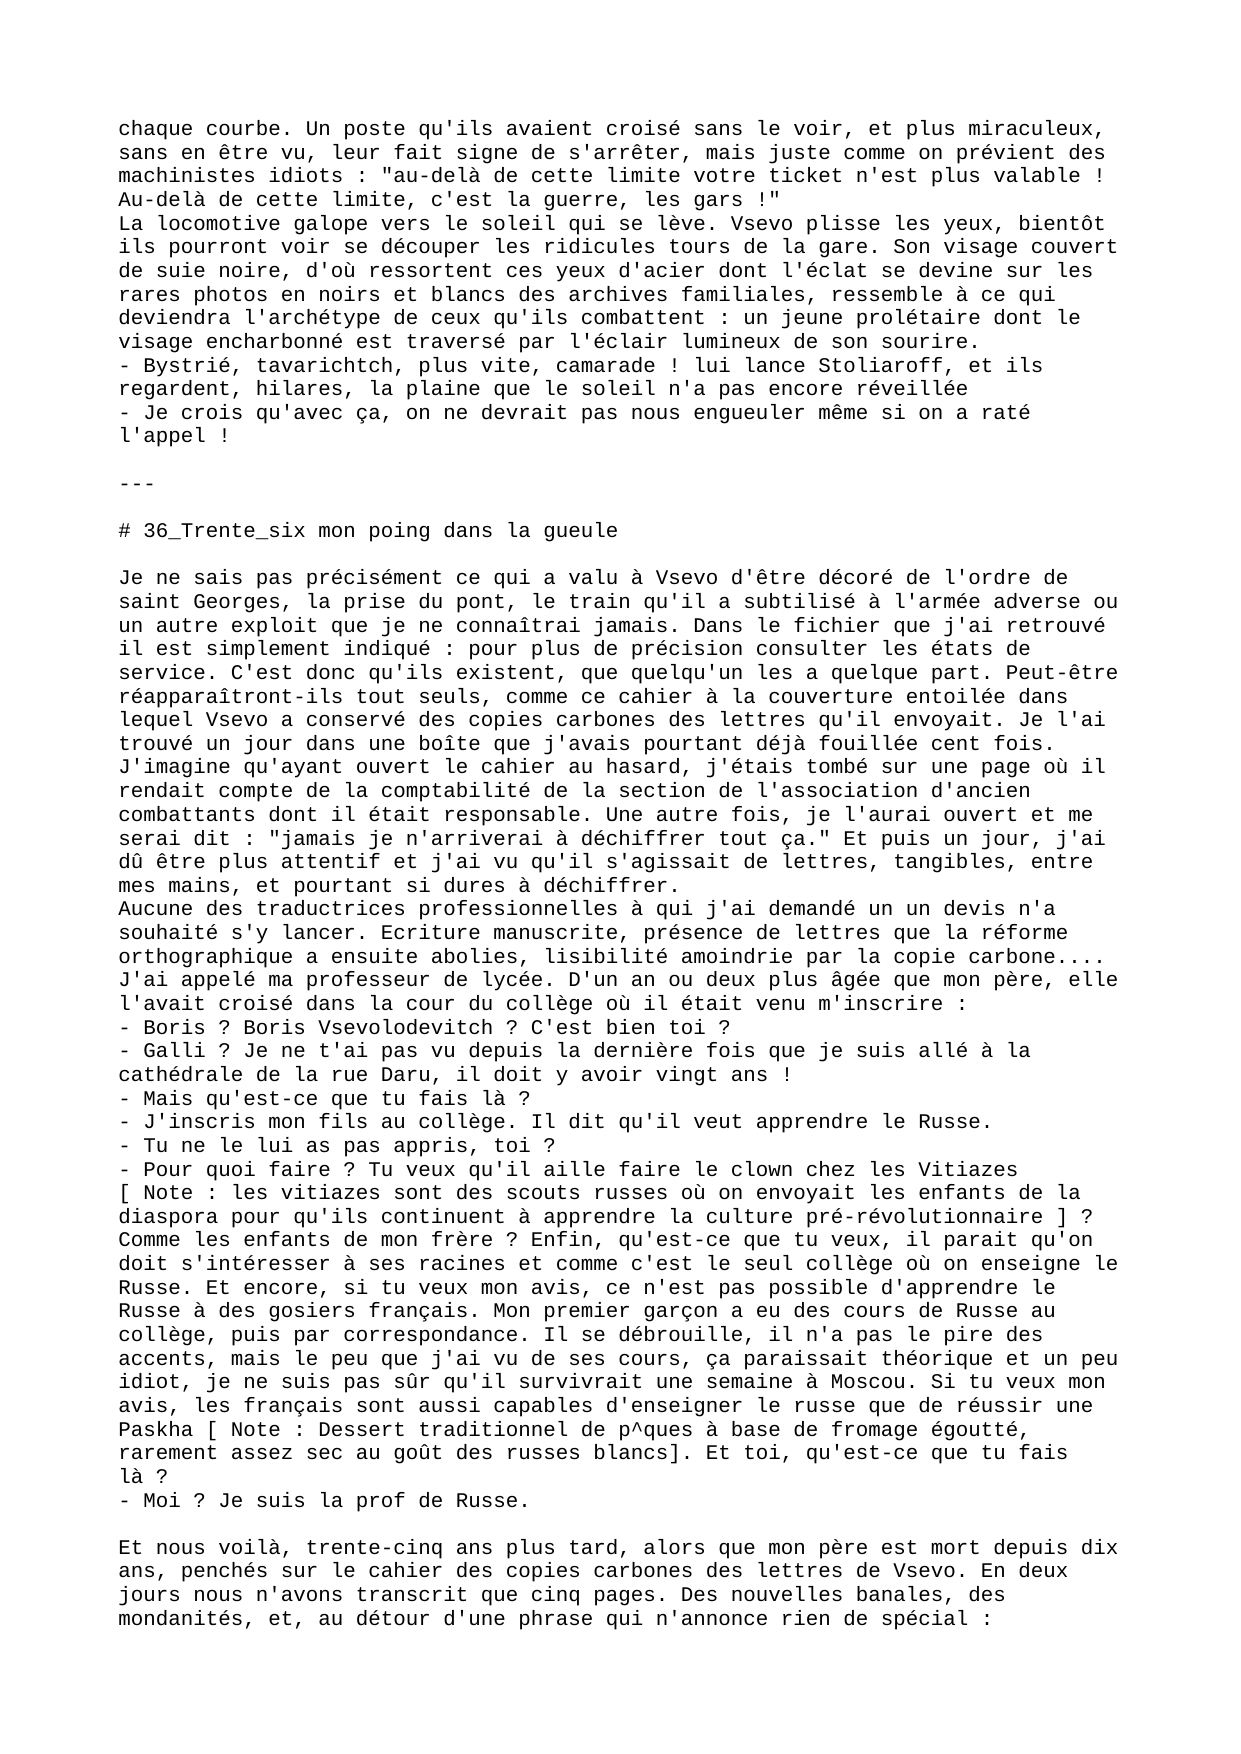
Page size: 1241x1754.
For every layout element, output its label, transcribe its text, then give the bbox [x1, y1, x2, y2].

text - Galli ? Je ne t'ai pas vu depuis la dernière fois que je suis allé à la cathédrale de la rue Daru, il doit y avoir vingt ans ! [118, 1040, 1122, 1088]
text - Pour quoi faire ? Tu veux qu'il aille faire le clown chez les Vitiazes [ Note : les vitiazes sont des scouts russes où on envoyait les enfants de la diaspora pour qu'ils continuent à apprendre la culture pré-révolutionnaire ] ? Comme les enfants de mon frère ? Enfin, qu'est-ce que tu veux, il parait qu'on doit s'intéresser à ses racines et comme c'est le seul collège où on enseigne le Russe. Et encore, si tu veux mon avis, ce n'est pas possible d'apprendre le Russe à des gosiers français. Mon premier garçon a eu des cours de Russe au collège, puis par correspondance. Il se débrouille, il n'a pas le pire des accents, mais le peu que j'ai vu de ses cours, ça paraissait théorique et un peu idiot, je ne suis pas sûr qu'il survivrait une semaine à Moscou. Si tu veux mon avis, les français sont aussi capables d'enseigner le russe que de réussir une Paskha [ Note : Dessert traditionnel de p^ques à base de fromage égoutté, rarement assez sec au goût des russes blancs]. Et toi, qu'est-ce que tu fais là ? [118, 1158, 1122, 1489]
text - Tu ne le lui as pas appris, toi ? [118, 1135, 1122, 1158]
text J'imagine qu'ayant ouvert le cahier au hasard, j'étais tombé sur une page où il rendait compte de la comptabilité de la section de l'association d'ancien combattants dont il était responsable. Une autre fois, je l'aurai ouvert et me serai dit : "jamais je n'arriverai à déchiffrer tout ça." Et puis un jour, j'ai dû être plus attentif et j'ai vu qu'il s'agissait de lettres, tangibles, entre mes mains, et pourtant si dures à déchiffrer. [118, 757, 1122, 898]
text chaque courbe. Un poste qu'ils avaient croisé sans le voir, et plus miraculeux, sans en être vu, leur fait signe de s'arrêter, mais juste comme on prévient des machinistes idiots : "au-delà de cette limite votre ticket n'est plus valable ! Au-delà de cette limite, c'est la guerre, les gars !" [118, 118, 1122, 213]
text - Je crois qu'avec ça, on ne devrait pas nous engueuler même si on a raté l'appel ! [118, 402, 1122, 449]
text - Bystrié, tavarichtch, plus vite, camarade ! lui lance Stoliaroff, et ils regardent, hilares, la plaine que le soleil n'a pas encore réveillée [118, 354, 1122, 402]
text - Mais qu'est-ce que tu fais là ? [118, 1088, 1122, 1111]
text - Boris ? Boris Vsevolodevitch ? C'est bien toi ? [118, 1017, 1122, 1040]
text La locomotive galope vers le soleil qui se lève. Vsevo plisse les yeux, bientôt ils pourront voir se découper les ridicules tours de la gare. Son visage couvert de suie noire, d'où ressortent ces yeux d'acier dont l'éclat se devine sur les rares photos en noirs et blancs des archives familiales, ressemble à ce qui deviendra l'archétype de ceux qu'ils combattent : un jeune prolétaire dont le visage encharbonné est traversé par l'éclair lumineux de son sourire. [118, 213, 1122, 354]
text --- [118, 473, 1122, 496]
text - J'inscris mon fils au collège. Il dit qu'il veut apprendre le Russe. [118, 1111, 1122, 1135]
text # 36_Trente_six mon poing dans la gueule [118, 520, 1122, 544]
text Aucune des traductrices professionnelles à qui j'ai demandé un un devis n'a souhaité s'y lancer. Ecriture manuscrite, présence de lettres que la réforme orthographique a ensuite abolies, lisibilité amoindrie par la copie carbone.... [118, 898, 1122, 969]
text - Moi ? Je suis la prof de Russe. [118, 1489, 1122, 1513]
text Je ne sais pas précisément ce qui a valu à Vsevo d'être décoré de l'ordre de saint Georges, la prise du pont, le train qu'il a subtilisé à l'armée adverse ou un autre exploit que je ne connaîtrai jamais. Dans le fichier que j'ai retrouvé il est simplement indiqué : pour plus de précision consulter les états de service. C'est donc qu'ils existent, que quelqu'un les a quelque part. Peut-être réapparaîtront-ils tout seuls, comme ce cahier à la couverture entoilée dans lequel Vsevo a conservé des copies carbones des lettres qu'il envoyait. Je l'ai trouvé un jour dans une boîte que j'avais pourtant déjà fouillée cent fois. [118, 567, 1122, 757]
text J'ai appelé ma professeur de lycée. D'un an ou deux plus âgée que mon père, elle l'avait croisé dans la cour du collège où il était venu m'inscrire : [118, 969, 1122, 1017]
text Et nous voilà, trente-cinq ans plus tard, alors que mon père est mort depuis dix ans, penchés sur le cahier des copies carbones des lettres de Vsevo. En deux jours nous n'avons transcrit que cinq pages. Des nouvelles banales, des mondanités, et, au détour d'une phrase qui n'annonce rien de spécial : [118, 1537, 1122, 1631]
